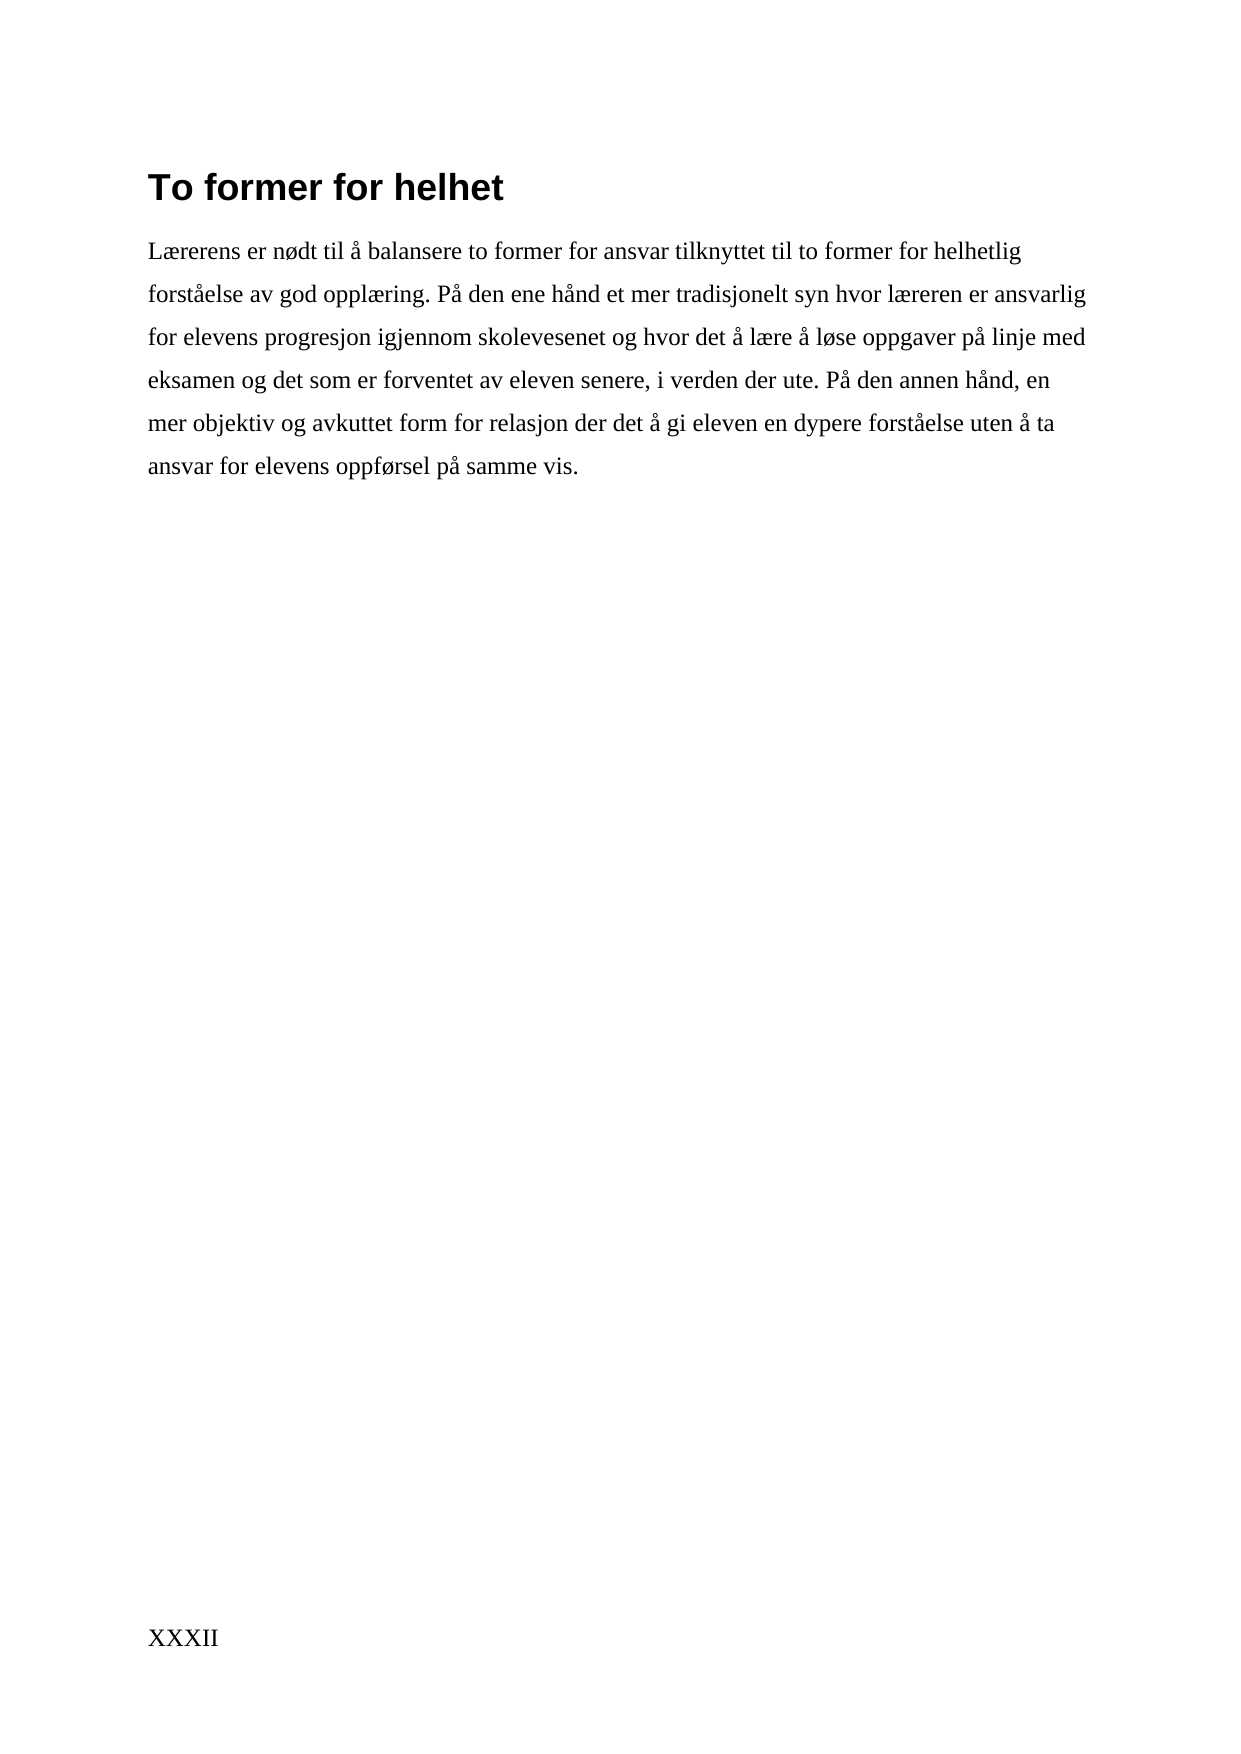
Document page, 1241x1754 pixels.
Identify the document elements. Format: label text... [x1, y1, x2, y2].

subtitle To former for helhet [148, 165, 1092, 208]
text Lærerens er nødt til å balansere to former for ansvar tilknyttet til to former for helhetlig forståelse av god opplæring. På den ene hånd et mer tradisjonelt syn hvor læreren er ansvarlig for elevens progresjon igjennom skolevesenet og hvor det å lære å løse oppgaver på linje med eksamen og det som er forventet av eleven senere, i verden der ute. På den annen hånd, en mer objektiv og avkuttet form for relasjon der det å gi eleven en dypere forståelse uten å ta ansvar for elevens oppførsel på samme vis. [148, 236, 1092, 480]
